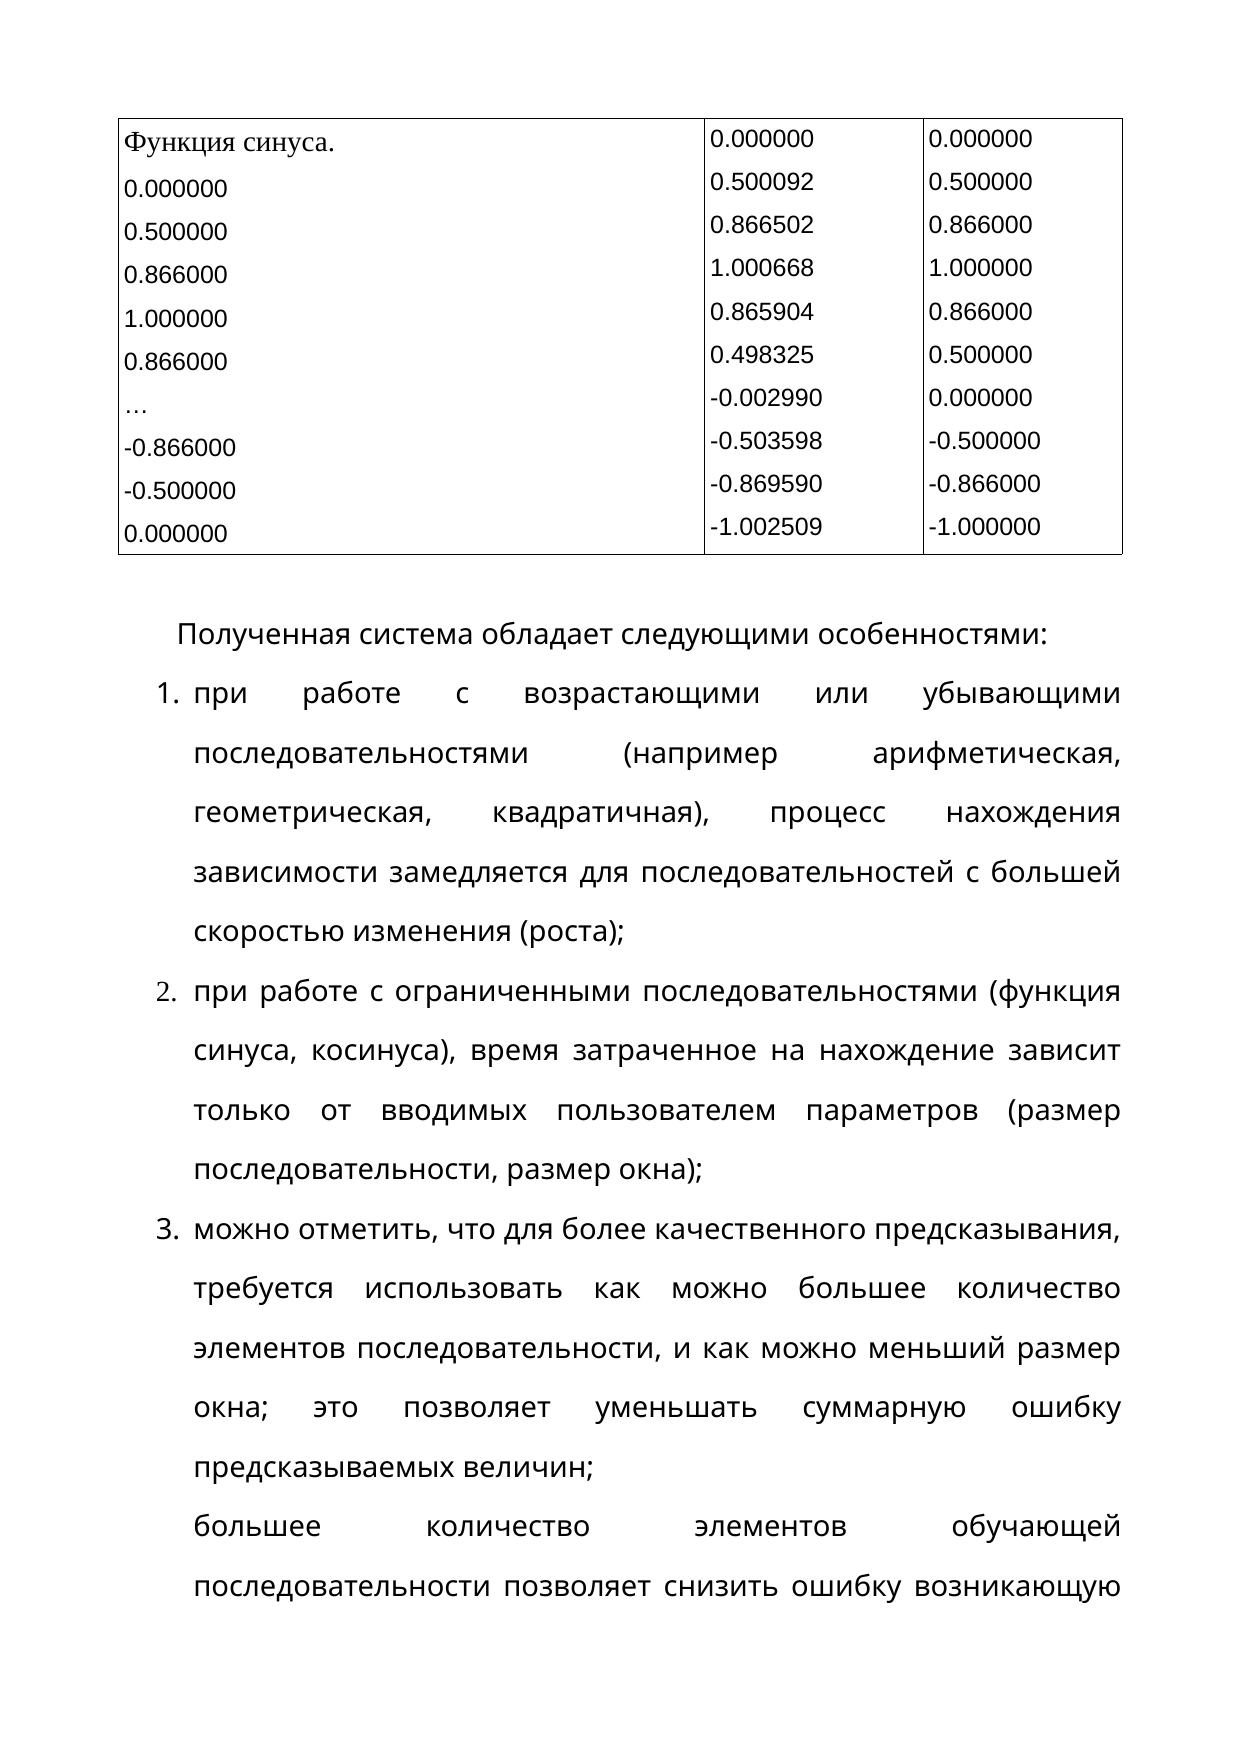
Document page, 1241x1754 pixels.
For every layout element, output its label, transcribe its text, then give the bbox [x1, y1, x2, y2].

table_cell 0.000000 0.500000 0.866000 1.000000 0.866000 0.500000 0.000000 -0.500000 -0.866000 -1.000000 [924, 119, 1122, 554]
list при работе с ограниченными последовательностями (функция синуса, косинуса), время затраченное на нахождение зависит только от вводимых пользователем параметров (размер последовательности, размер окна); [156, 970, 1122, 1188]
list большее количество элементов обучающей последовательности позволяет снизить ошибку возникающую [156, 1506, 1122, 1605]
table_cell Функция синуса. 0.000000 0.500000 0.866000 1.000000 0.866000 … -0.866000 -0.500000 0.000000 [119, 119, 704, 554]
text Полученная система обладает следующими особенностями: [118, 613, 1122, 653]
list можно отметить, что для более качественного предсказывания, требуется использовать как можно большее количество элементов последовательности, и как можно меньший размер окна; это позволяет уменьшать суммарную ошибку предсказываемых величин; [156, 1208, 1122, 1486]
list при работе с возрастающими или убывающими последовательностями (например арифметическая, геометрическая, квадратичная), процесс нахождения зависимости замедляется для последовательностей с большей скоростью изменения (роста); [156, 673, 1122, 950]
table_cell 0.000000 0.500092 0.866502 1.000668 0.865904 0.498325 -0.002990 -0.503598 -0.869590 -1.002509 [705, 119, 923, 554]
